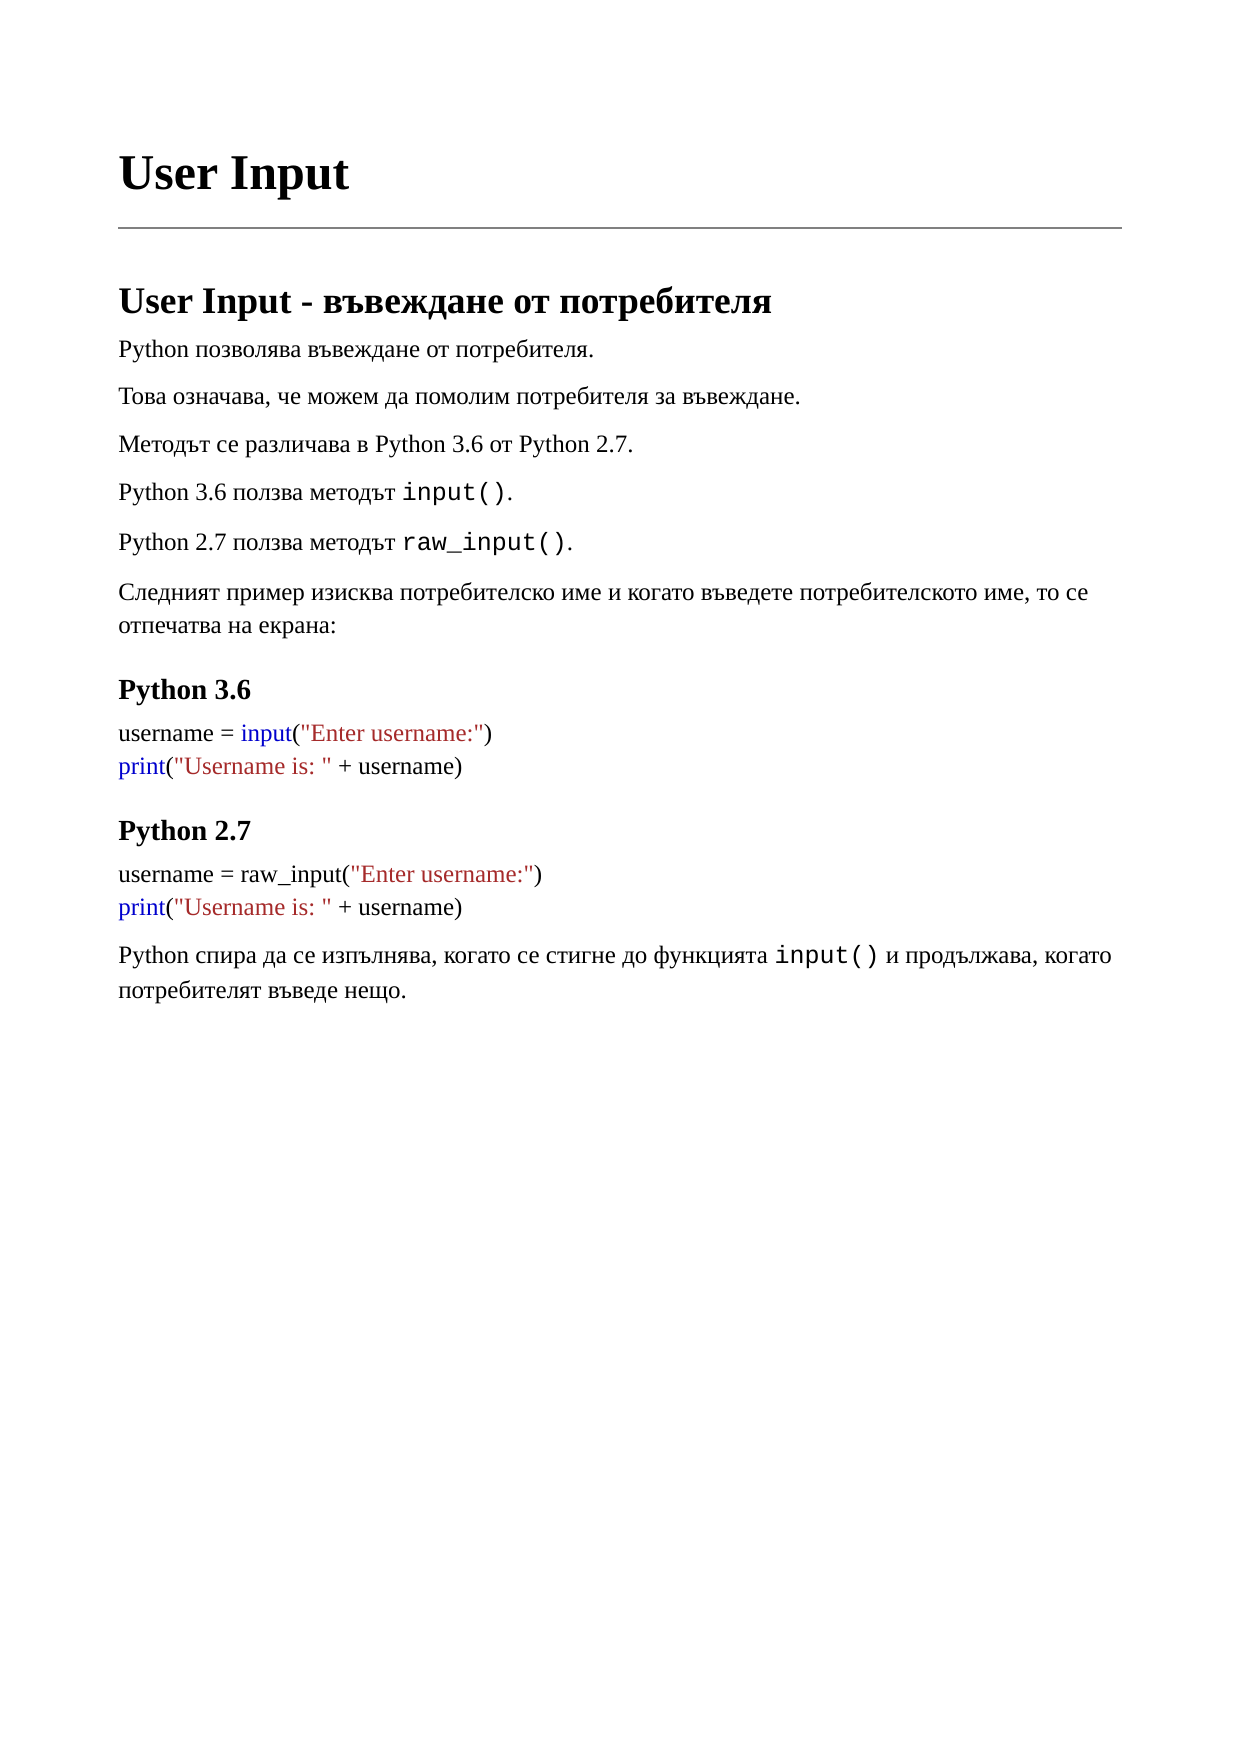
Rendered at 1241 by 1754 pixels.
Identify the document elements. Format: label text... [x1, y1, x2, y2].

subtitle Python 2.7 [118, 813, 1122, 847]
text username = input("Enter username:") print("Username is: " + username) [118, 718, 1122, 780]
text username = raw_input("Enter username:") print("Username is: " + username) [118, 859, 1122, 921]
text Python 2.7 ползва методът raw_input(). [118, 527, 1122, 557]
text Python 3.6 ползва методът input(). [118, 477, 1122, 507]
subtitle Python 3.6 [118, 672, 1122, 705]
text Следният пример изисква потребителско име и когато въведете потребителското име, то се отпечатва на екрана: [118, 577, 1122, 638]
subtitle User Input - въвеждане от потребителя [118, 278, 1122, 321]
text Python позволява въвеждане от потребителя. [118, 334, 1122, 363]
subtitle User Input [118, 143, 1122, 201]
text Python спира да се изпълнява, когато се стигне до функцията input() и продължава, когато потребителят въведе нещо. [118, 940, 1122, 1004]
text Това означава, че можем да помолим потребителя за въвеждане. [118, 381, 1122, 410]
text Методът се различава в Python 3.6 от Python 2.7. [118, 429, 1122, 458]
